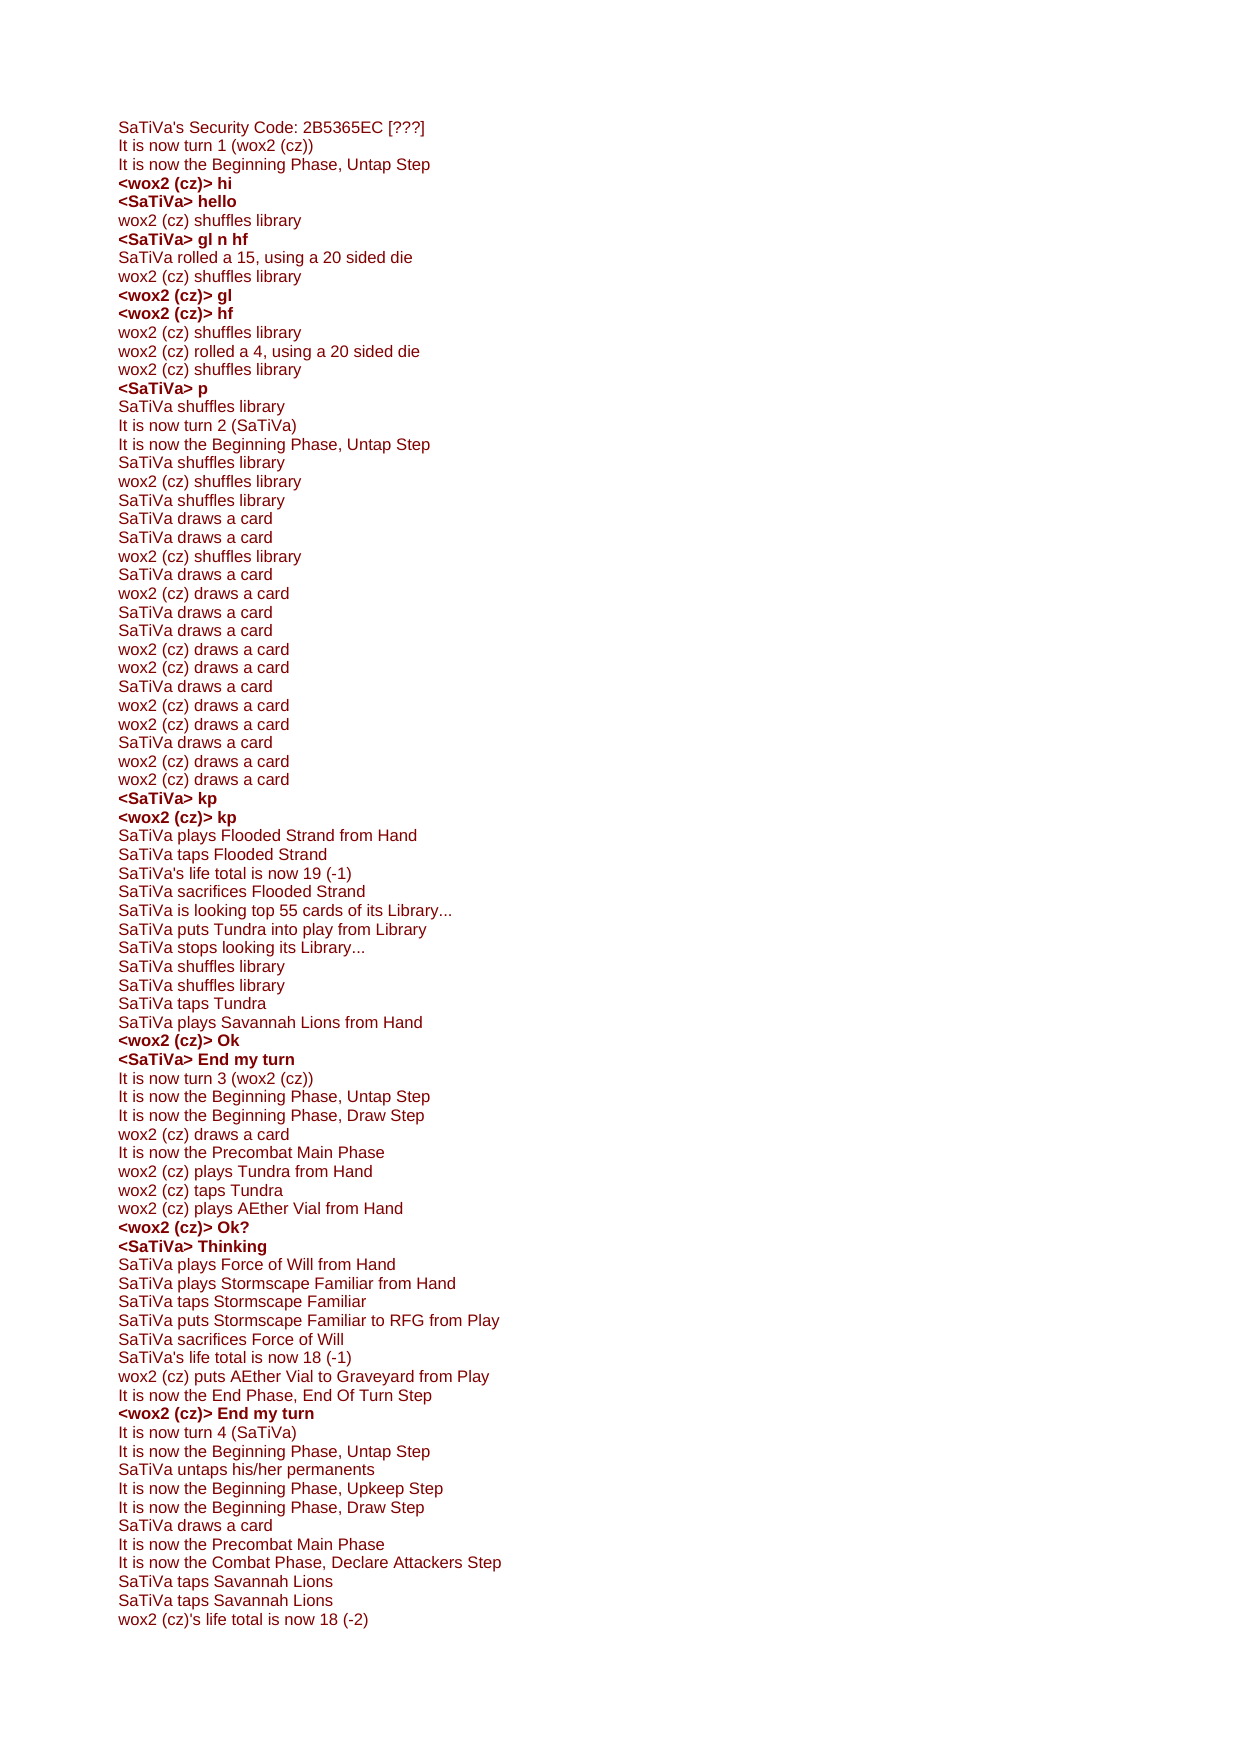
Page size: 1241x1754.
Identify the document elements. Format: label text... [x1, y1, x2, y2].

text wox2 (cz) draws a card [118, 715, 1122, 733]
text SaTiVa draws a card [118, 677, 1122, 696]
text <wox2 (cz)> hf [118, 304, 1122, 323]
text SaTiVa draws a card [118, 622, 1122, 640]
text SaTiVa's life total is now 19 (-1) [118, 864, 1122, 883]
text It is now the Beginning Phase, Draw Step [118, 1106, 1122, 1125]
text It is now the Beginning Phase, Untap Step [118, 155, 1122, 174]
text SaTiVa taps Savannah Lions [118, 1572, 1122, 1591]
text wox2 (cz) shuffles library [118, 211, 1122, 230]
text <SaTiVa> End my turn [118, 1050, 1122, 1069]
text SaTiVa draws a card [118, 566, 1122, 584]
text wox2 (cz) shuffles library [118, 547, 1122, 566]
text wox2 (cz) draws a card [118, 659, 1122, 677]
text It is now the Beginning Phase, Untap Step [118, 1442, 1122, 1461]
text It is now the Combat Phase, Declare Attackers Step [118, 1554, 1122, 1572]
text <wox2 (cz)> kp [118, 808, 1122, 827]
text SaTiVa plays Force of Will from Hand [118, 1256, 1122, 1274]
text SaTiVa draws a card [118, 510, 1122, 528]
text SaTiVa shuffles library [118, 957, 1122, 976]
text SaTiVa draws a card [118, 733, 1122, 752]
text wox2 (cz) shuffles library [118, 323, 1122, 342]
text SaTiVa taps Tundra [118, 994, 1122, 1013]
text SaTiVa stops looking its Library... [118, 938, 1122, 957]
text It is now turn 1 (wox2 (cz)) [118, 137, 1122, 155]
text SaTiVa shuffles library [118, 491, 1122, 510]
text SaTiVa shuffles library [118, 398, 1122, 416]
text wox2 (cz) plays AEther Vial from Hand [118, 1199, 1122, 1218]
text wox2 (cz) draws a card [118, 584, 1122, 603]
text It is now the Beginning Phase, Untap Step [118, 1088, 1122, 1106]
text <wox2 (cz)> Ok? [118, 1218, 1122, 1237]
text <SaTiVa> p [118, 379, 1122, 398]
text SaTiVa taps Flooded Strand [118, 845, 1122, 864]
text SaTiVa puts Stormscape Familiar to RFG from Play [118, 1311, 1122, 1330]
text <SaTiVa> Thinking [118, 1237, 1122, 1256]
text It is now turn 3 (wox2 (cz)) [118, 1069, 1122, 1088]
text wox2 (cz) taps Tundra [118, 1181, 1122, 1199]
text SaTiVa draws a card [118, 1517, 1122, 1535]
text It is now the Beginning Phase, Draw Step [118, 1498, 1122, 1517]
text SaTiVa's life total is now 18 (-1) [118, 1349, 1122, 1367]
text <wox2 (cz)> End my turn [118, 1405, 1122, 1423]
text It is now the End Phase, End Of Turn Step [118, 1386, 1122, 1405]
text SaTiVa's Security Code: 2B5365EC [???] [118, 118, 1122, 137]
text wox2 (cz) draws a card [118, 752, 1122, 771]
text wox2 (cz) rolled a 4, using a 20 sided die [118, 342, 1122, 361]
text SaTiVa rolled a 15, using a 20 sided die [118, 249, 1122, 267]
text It is now the Precombat Main Phase [118, 1144, 1122, 1162]
text SaTiVa plays Savannah Lions from Hand [118, 1013, 1122, 1032]
text SaTiVa draws a card [118, 528, 1122, 547]
text SaTiVa shuffles library [118, 976, 1122, 994]
text It is now turn 4 (SaTiVa) [118, 1423, 1122, 1442]
text wox2 (cz) shuffles library [118, 267, 1122, 286]
text SaTiVa sacrifices Flooded Strand [118, 883, 1122, 901]
text wox2 (cz) shuffles library [118, 361, 1122, 379]
text <wox2 (cz)> gl [118, 286, 1122, 304]
text wox2 (cz) draws a card [118, 640, 1122, 659]
text SaTiVa taps Stormscape Familiar [118, 1293, 1122, 1311]
text <SaTiVa> kp [118, 789, 1122, 808]
text SaTiVa shuffles library [118, 454, 1122, 472]
text SaTiVa puts Tundra into play from Library [118, 920, 1122, 938]
text <wox2 (cz)> Ok [118, 1032, 1122, 1050]
text SaTiVa draws a card [118, 603, 1122, 622]
text wox2 (cz) shuffles library [118, 472, 1122, 491]
text wox2 (cz)'s life total is now 18 (-2) [118, 1610, 1122, 1628]
text SaTiVa plays Flooded Strand from Hand [118, 827, 1122, 845]
text It is now the Beginning Phase, Untap Step [118, 435, 1122, 454]
text wox2 (cz) puts AEther Vial to Graveyard from Play [118, 1367, 1122, 1386]
text SaTiVa is looking top 55 cards of its Library... [118, 901, 1122, 920]
text SaTiVa plays Stormscape Familiar from Hand [118, 1274, 1122, 1293]
text It is now turn 2 (SaTiVa) [118, 416, 1122, 435]
text SaTiVa taps Savannah Lions [118, 1591, 1122, 1610]
text <wox2 (cz)> hi [118, 174, 1122, 193]
text SaTiVa sacrifices Force of Will [118, 1330, 1122, 1349]
text It is now the Precombat Main Phase [118, 1535, 1122, 1554]
text wox2 (cz) plays Tundra from Hand [118, 1162, 1122, 1181]
text It is now the Beginning Phase, Upkeep Step [118, 1479, 1122, 1498]
text wox2 (cz) draws a card [118, 1125, 1122, 1144]
text wox2 (cz) draws a card [118, 696, 1122, 715]
text <SaTiVa> hello [118, 193, 1122, 211]
text <SaTiVa> gl n hf [118, 230, 1122, 249]
text SaTiVa untaps his/her permanents [118, 1461, 1122, 1479]
text wox2 (cz) draws a card [118, 771, 1122, 789]
